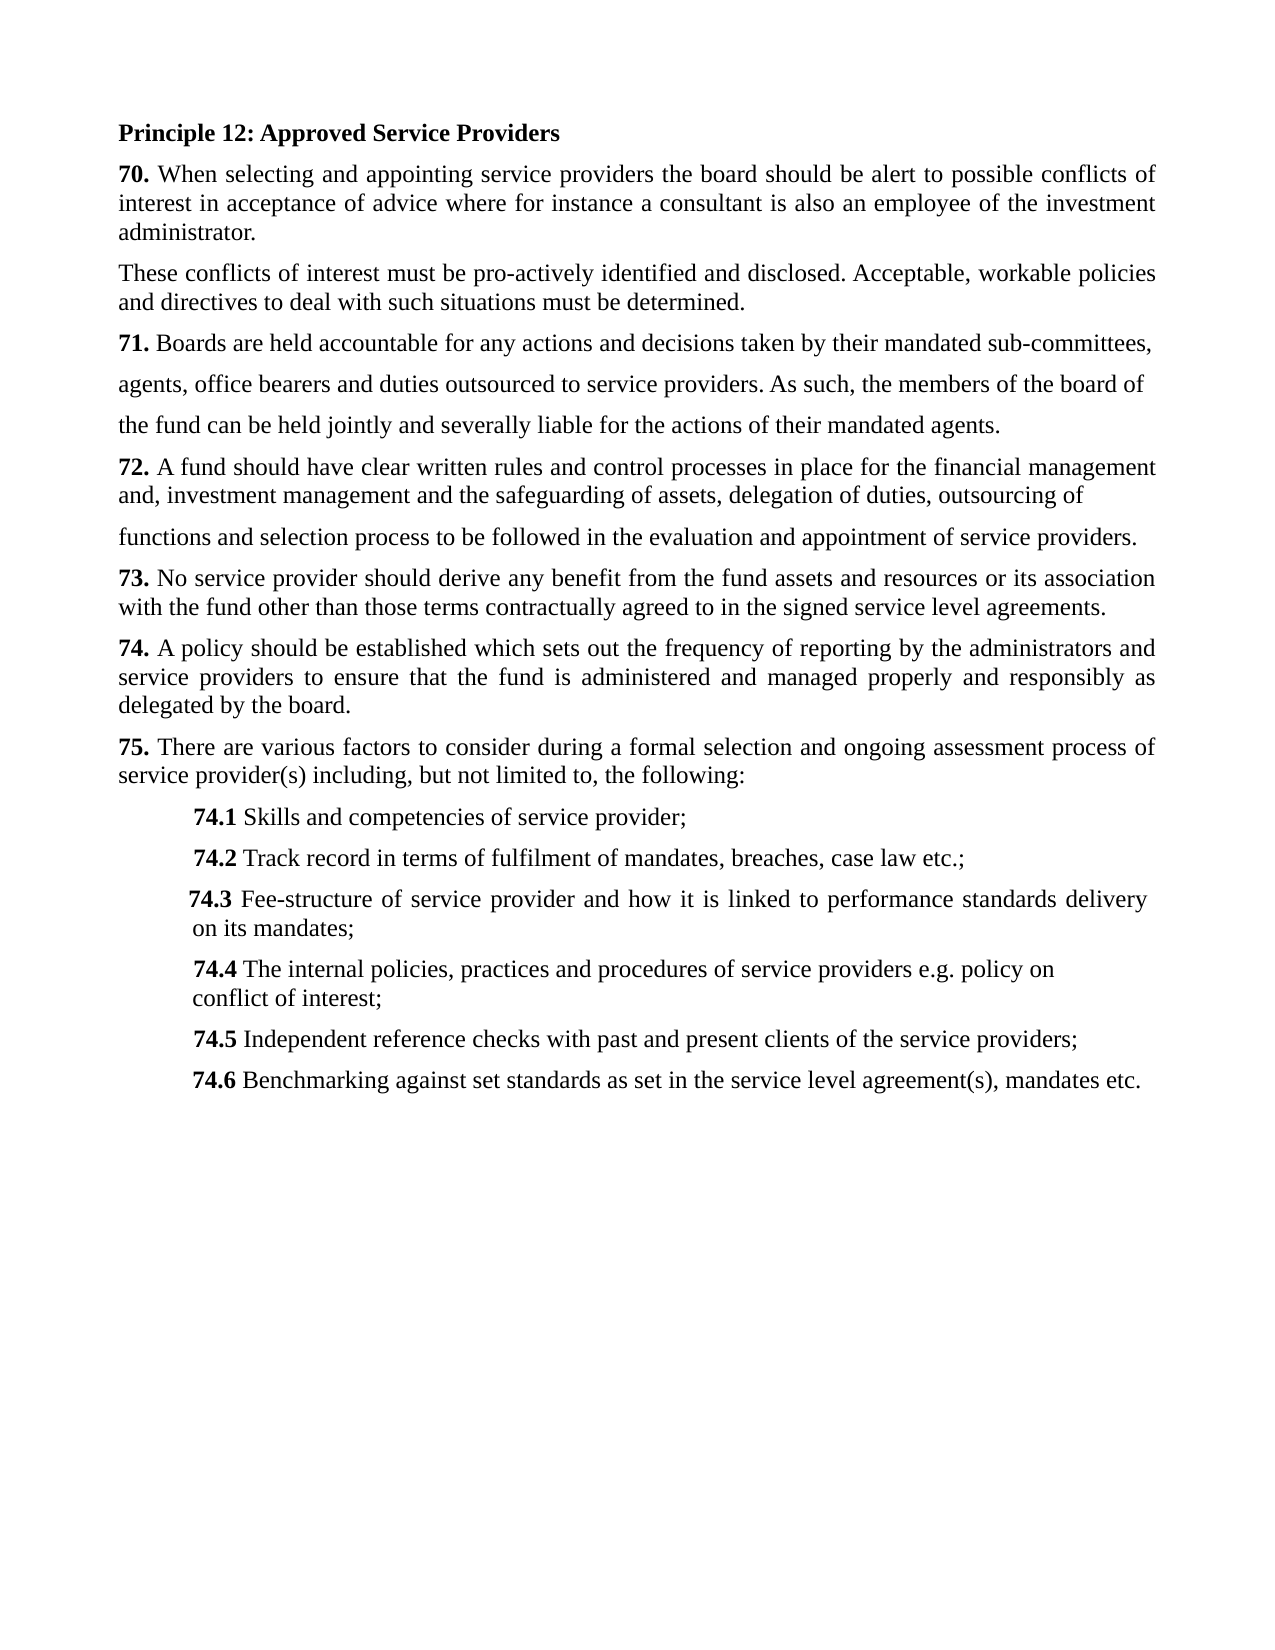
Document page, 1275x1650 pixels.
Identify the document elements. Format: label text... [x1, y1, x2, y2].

text 73. No service provider should derive any benefit from the fund assets and resources or its association with the fund other than those terms contractually agreed to in the signed service level agreements. [118, 563, 1157, 621]
text 72. A fund should have clear written rules and control processes in place for the financial management and, investment management and the safeguarding of assets, delegation of duties, outsourcing of [118, 452, 1157, 509]
text 71. Boards are held accountable for any actions and decisions taken by their mandated sub-committees, [118, 328, 1157, 357]
text 74. A policy should be established which sets out the frequency of reporting by the administrators and service providers to ensure that the fund is administered and managed properly and responsibly as delegated by the board. [118, 633, 1157, 719]
text the fund can be held jointly and severally liable for the actions of their mandated agents. [118, 411, 1157, 439]
text 74.2 Track record in terms of fulfilment of mandates, breaches, case law etc.; [118, 843, 1157, 872]
text 75. There are various factors to consider during a formal selection and ongoing assessment process of service provider(s) including, but not limited to, the following: [118, 732, 1157, 789]
text 74.5 Independent reference checks with past and present clients of the service providers; [118, 1024, 1157, 1053]
text Principle 12: Approved Service Providers [118, 118, 1157, 147]
text These conflicts of interest must be pro-actively identified and disclosed. Acceptable, workable policies and directives to deal with such situations must be determined. [118, 258, 1157, 316]
text 74.1 Skills and competencies of service provider; [118, 802, 1157, 831]
text functions and selection process to be followed in the evaluation and appointment of service providers. [118, 522, 1157, 551]
text 74.6 Benchmarking against set standards as set in the service level agreement(s), mandates etc. [118, 1066, 1157, 1094]
text 74.3 Fee-structure of service provider and how it is linked to performance standards delivery on its mandates; [118, 884, 1157, 942]
text 74.4 The internal policies, practices and procedures of service providers e.g. policy on conflict of interest; [118, 954, 1157, 1012]
text agents, office bearers and duties outsourced to service providers. As such, the members of the board of [118, 369, 1157, 398]
text 70. When selecting and appointing service providers the board should be alert to possible conflicts of interest in acceptance of advice where for instance a consultant is also an employee of the investment administrator. [118, 159, 1157, 246]
